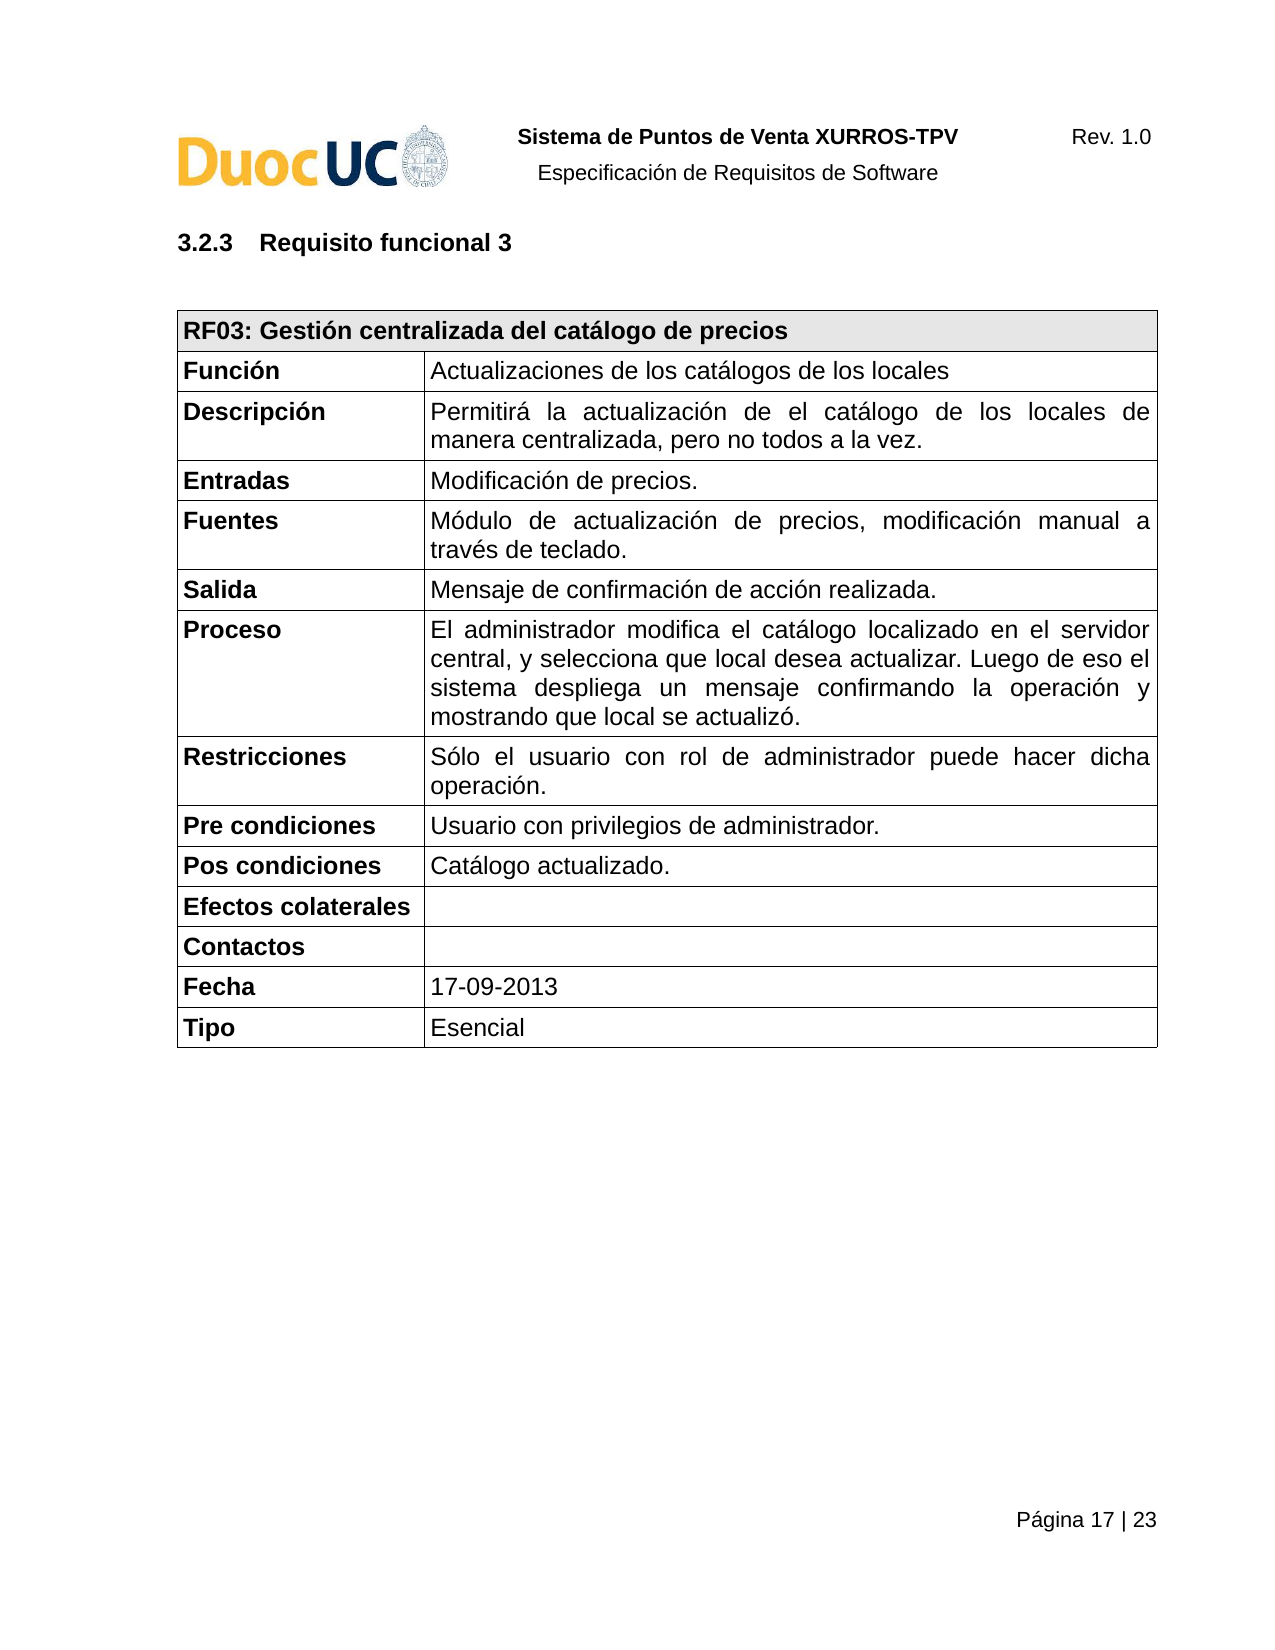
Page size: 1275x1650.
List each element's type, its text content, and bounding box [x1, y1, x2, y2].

table_cell Fecha [178, 967, 424, 1007]
table_cell Contactos [178, 927, 424, 966]
table_cell Fuentes [178, 501, 424, 569]
table_cell Proceso [178, 611, 424, 736]
table_header RF03: Gestión centralizada del catálogo de precios [178, 311, 1157, 351]
table_cell Tipo [178, 1008, 424, 1047]
table_cell Pos condiciones [178, 847, 424, 886]
table_cell Restricciones [178, 737, 424, 805]
picture [178, 125, 449, 187]
table_cell Mensaje de confirmación de acción realizada. [425, 570, 1157, 609]
table_cell Esencial [425, 1008, 1157, 1047]
table_cell Módulo de actualización de precios, modificación manual a través de teclado. [425, 501, 1157, 569]
table_cell Pre condiciones [178, 806, 424, 846]
subtitle Requisito funcional 3 [177, 228, 1157, 256]
table_cell El administrador modifica el catálogo localizado en el servidor central, y selecciona que local desea actualizar. Luego de eso el sistema despliega un mensaje confirmando la operación y mostrando que local se actualizó. [425, 611, 1157, 736]
table_cell Efectos colaterales [178, 887, 424, 926]
table_cell Permitirá la actualización de el catálogo de los locales de manera centralizada, pero no todos a la vez. [425, 392, 1157, 460]
table_cell [425, 887, 1157, 926]
table_cell Salida [178, 570, 424, 609]
table_cell Función [178, 352, 424, 391]
table_cell 17-09-2013 [425, 967, 1157, 1007]
table_cell Sólo el usuario con rol de administrador puede hacer dicha operación. [425, 737, 1157, 805]
table_cell Descripción [178, 392, 424, 460]
table_cell Actualizaciones de los catálogos de los locales [425, 352, 1157, 391]
table_cell Entradas [178, 461, 424, 500]
table_cell Usuario con privilegios de administrador. [425, 806, 1157, 846]
table_cell Catálogo actualizado. [425, 847, 1157, 886]
table_cell [425, 927, 1157, 966]
table_cell Modificación de precios. [425, 461, 1157, 500]
